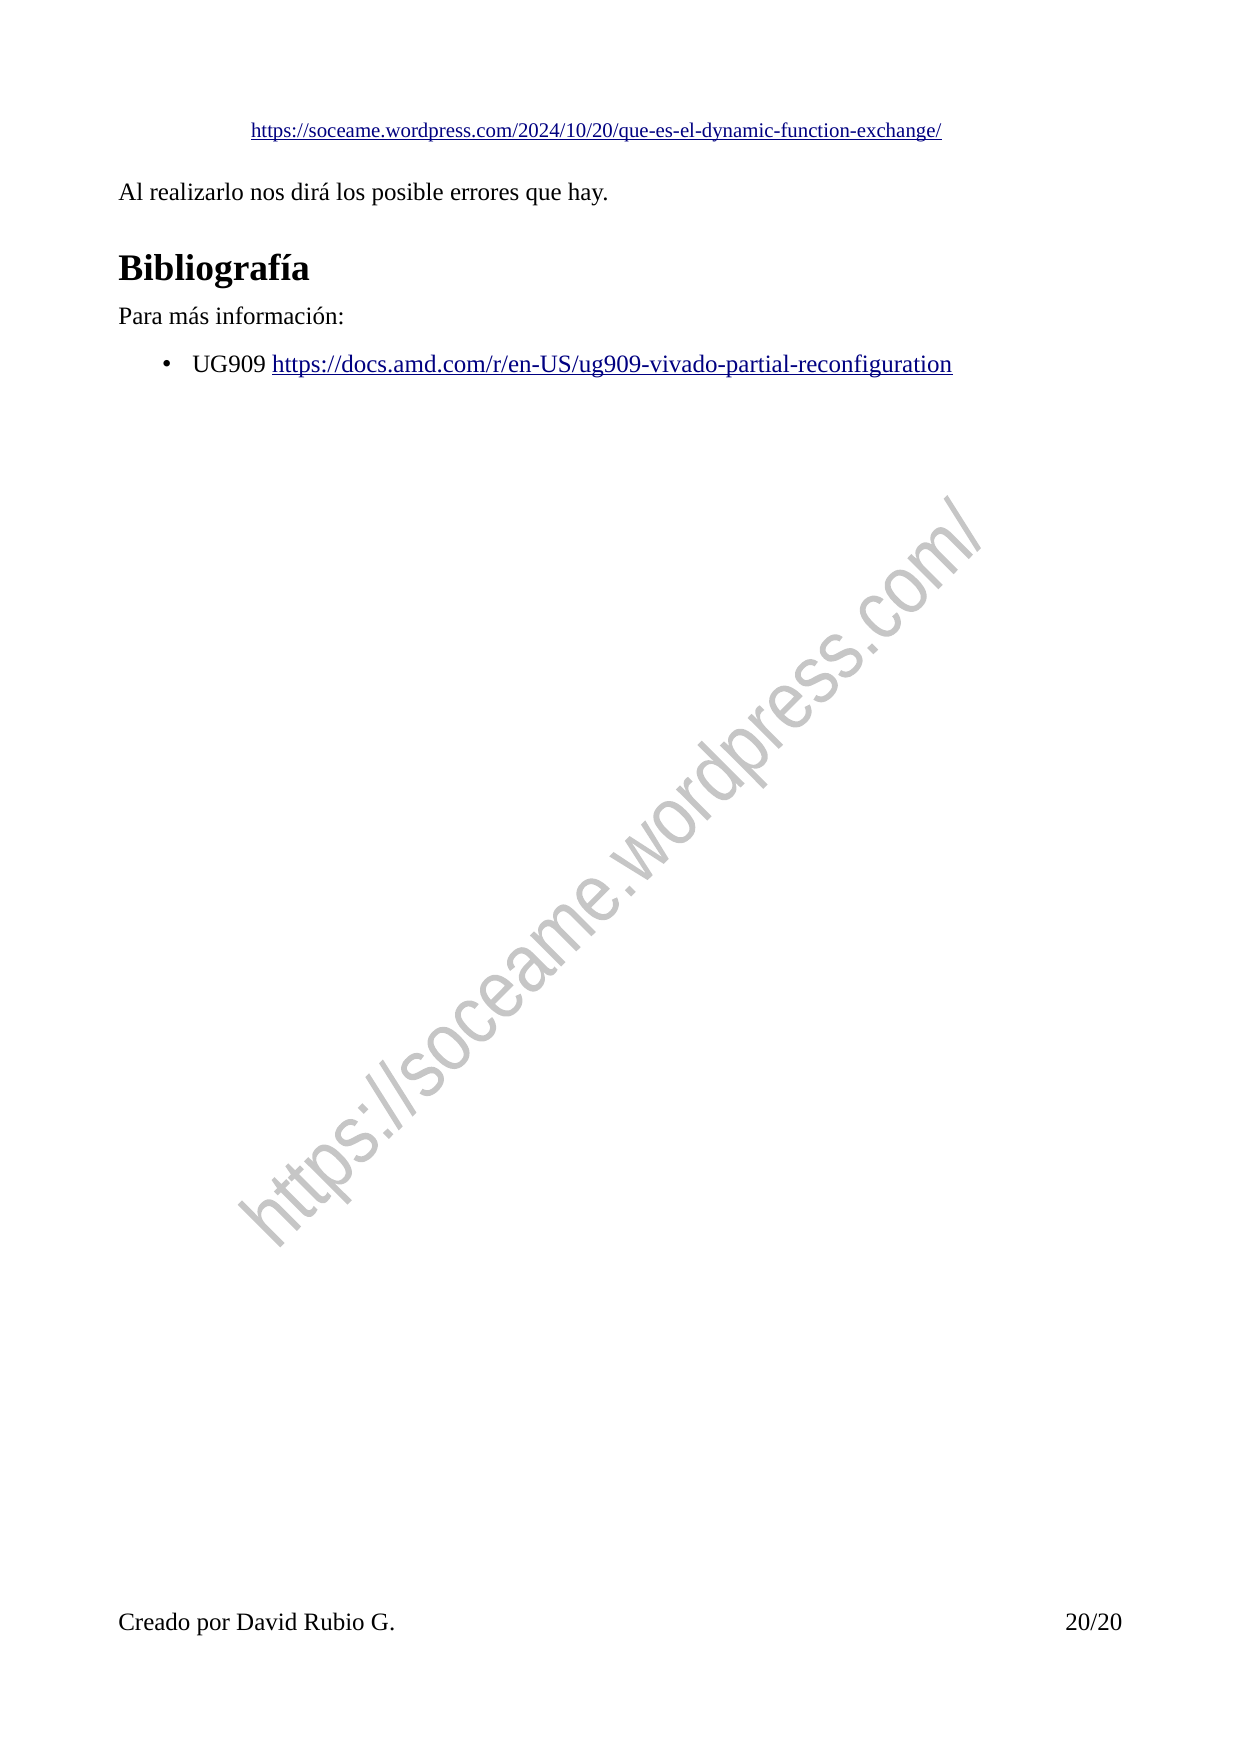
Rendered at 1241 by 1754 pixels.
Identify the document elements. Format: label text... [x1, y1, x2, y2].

subtitle Bibliografía [118, 246, 1122, 289]
text Para más información: [118, 301, 1122, 330]
list UG909 https://docs.amd.com/r/en-US/ug909-vivado-partial-reconfiguration [162, 349, 1122, 377]
text Al realizarlo nos dirá los posible errores que hay. [118, 177, 1122, 206]
